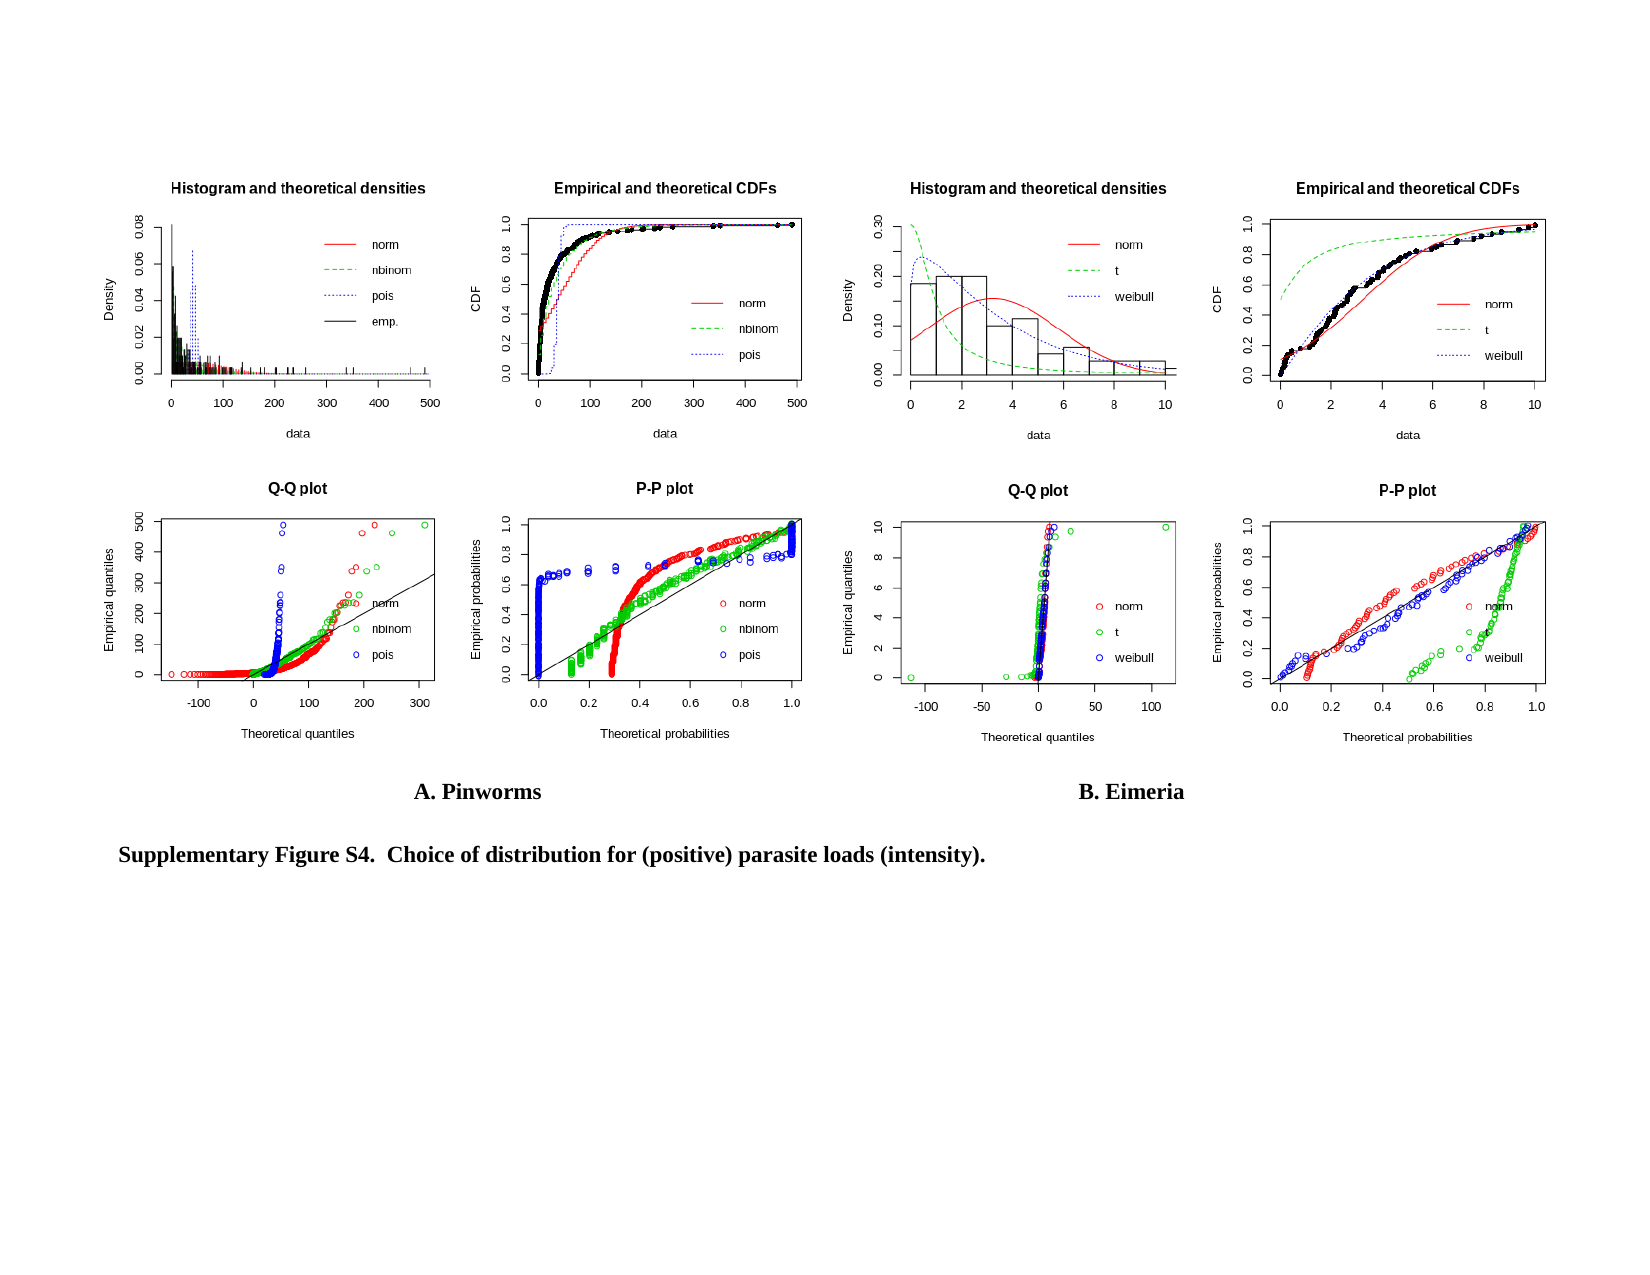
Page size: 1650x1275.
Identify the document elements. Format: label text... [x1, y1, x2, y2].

picture [99, 156, 833, 757]
text Supplementary Figure S4. Choice of distribution for (positive) parasite loads (intensity). [118, 841, 1532, 868]
text A. Pinworms B. Eimeria [118, 347, 1532, 804]
picture [838, 156, 1577, 761]
